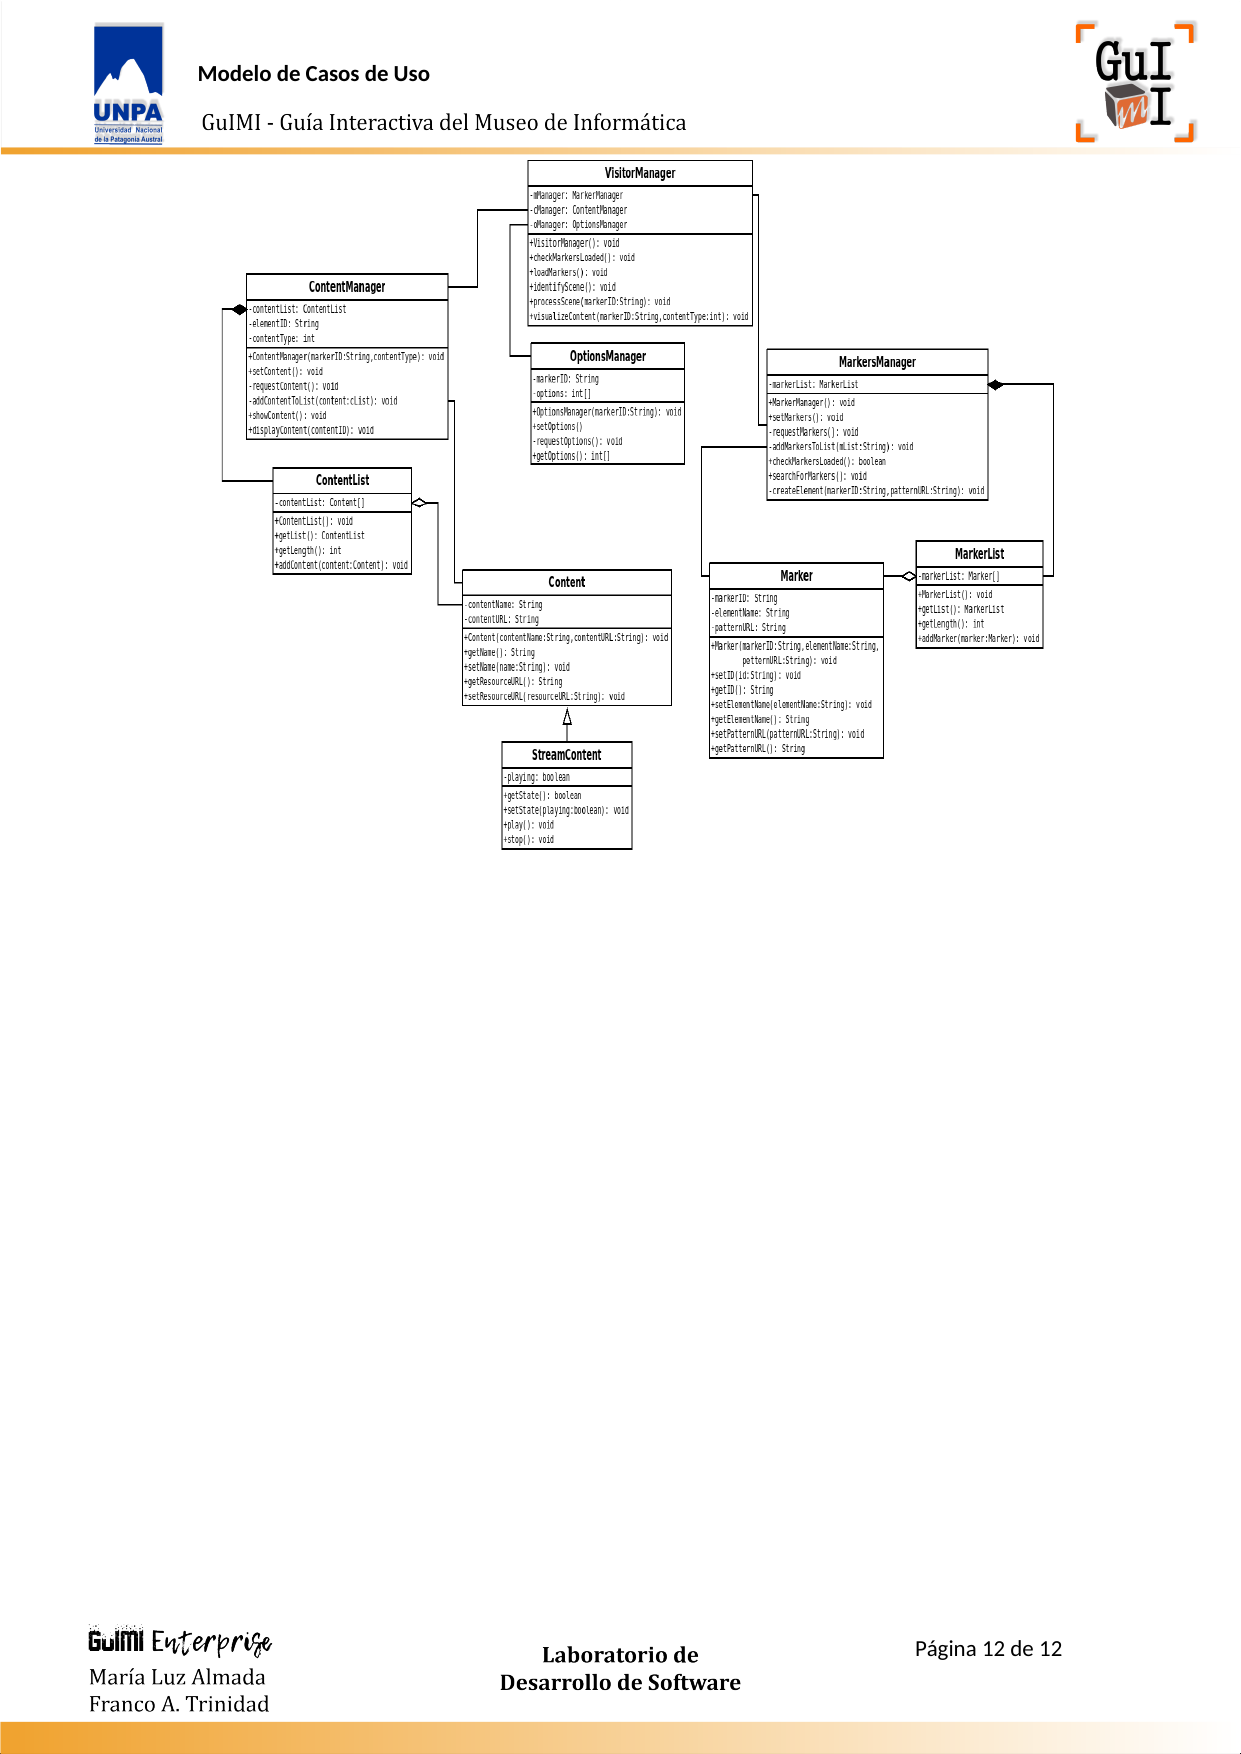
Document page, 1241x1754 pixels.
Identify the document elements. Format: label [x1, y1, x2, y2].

picture [0, 1613, 1241, 1754]
picture [0, 0, 1241, 155]
picture [221, 160, 1055, 851]
